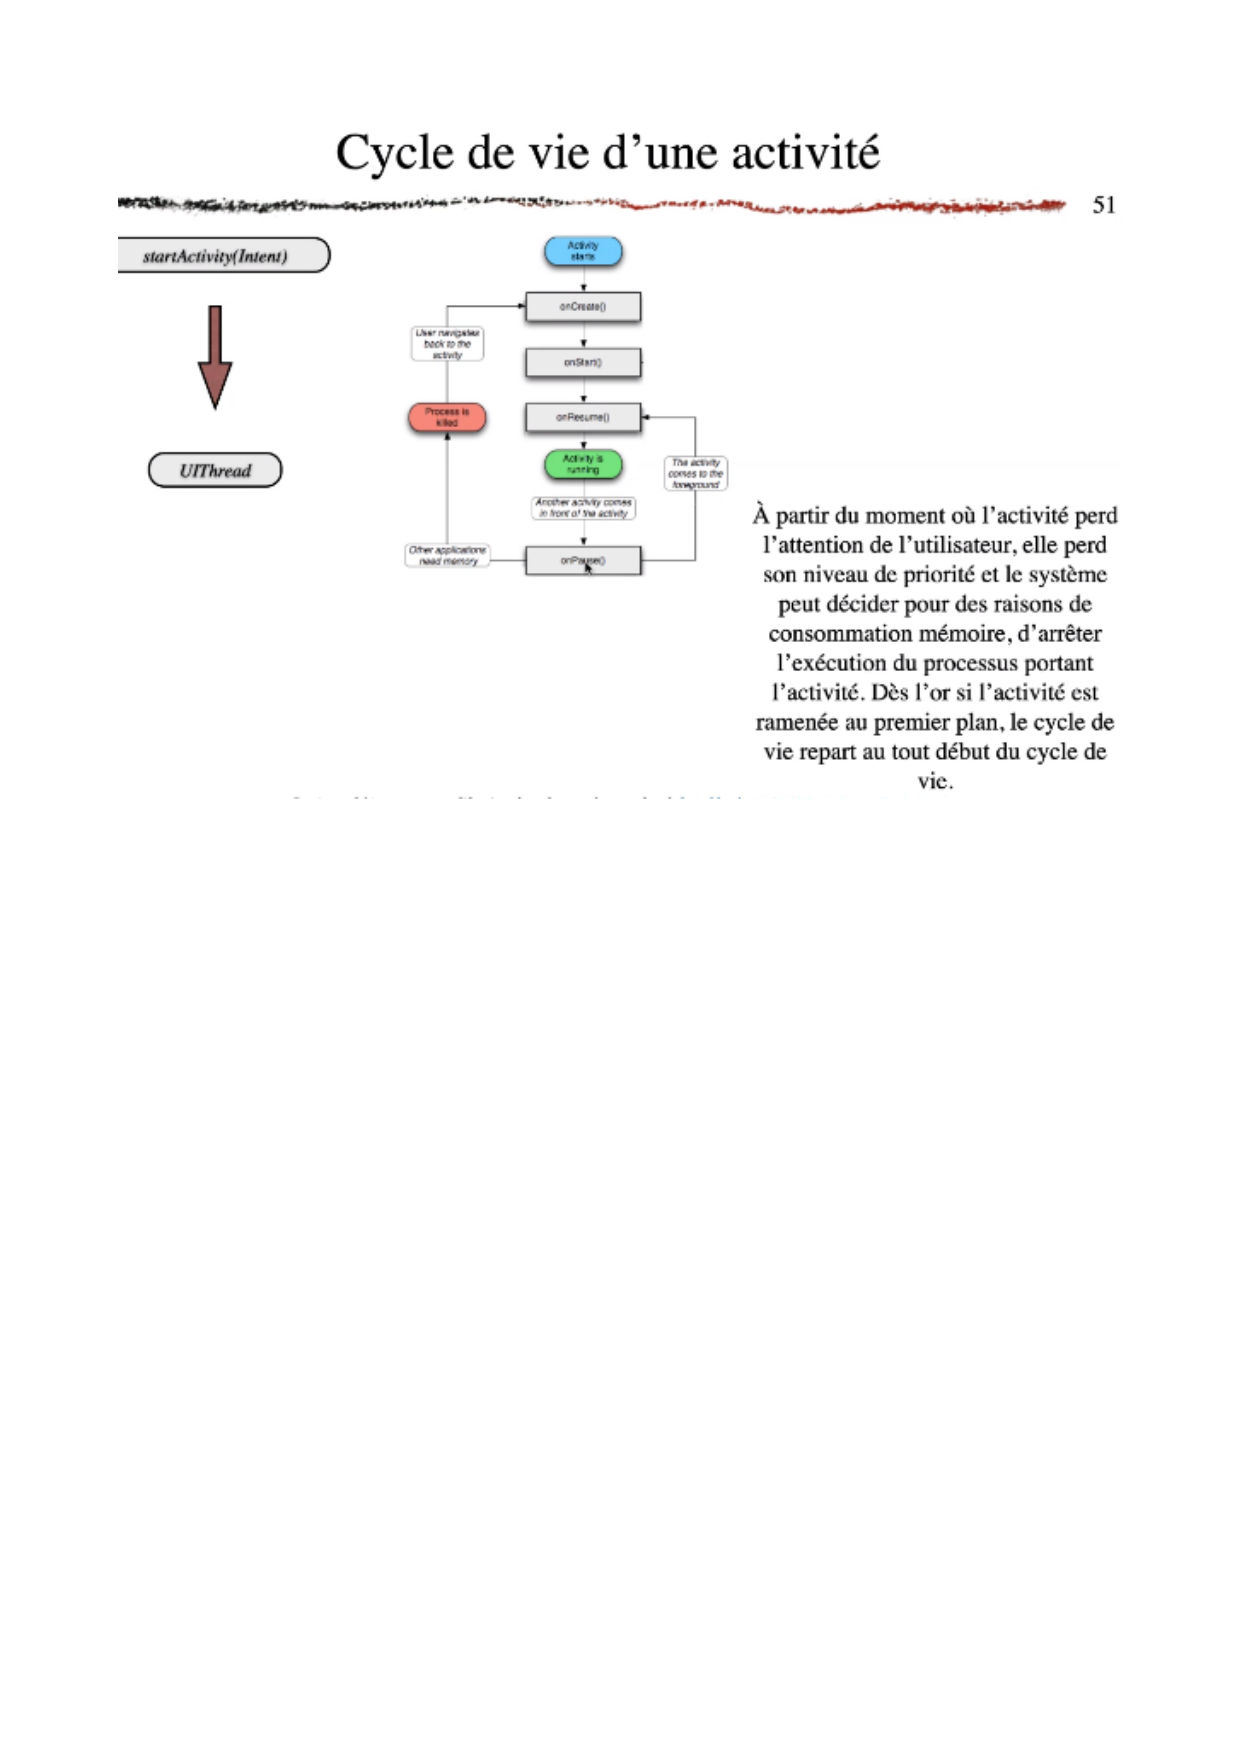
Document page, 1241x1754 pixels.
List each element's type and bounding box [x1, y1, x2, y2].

picture [118, 118, 1123, 799]
